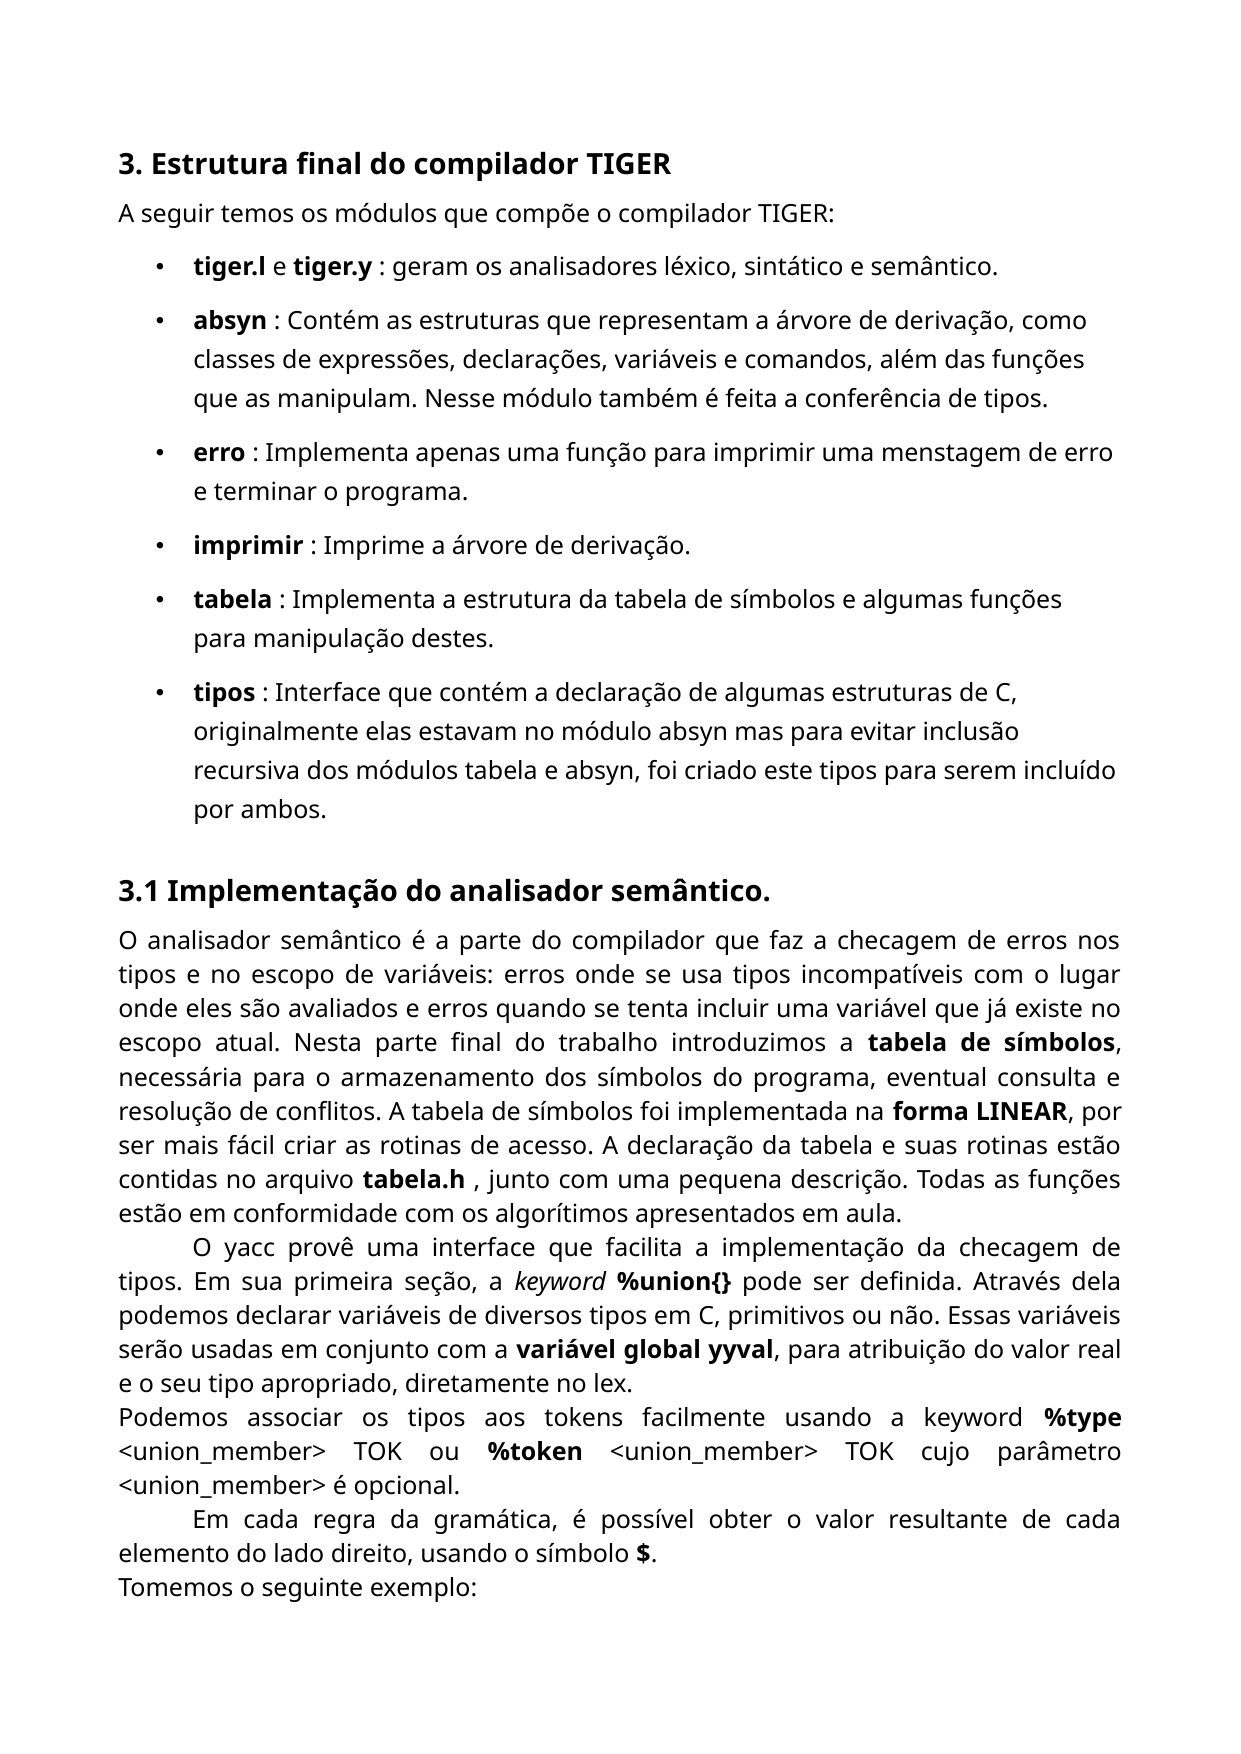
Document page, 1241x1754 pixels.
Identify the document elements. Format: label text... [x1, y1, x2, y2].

subtitle 3.1 Implementação do analisador semântico. [118, 871, 1122, 910]
text Em cada regra da gramática, é possível obter o valor resultante de cada elemento do lado direito, usando o símbolo $. [118, 1502, 1122, 1570]
subtitle 3. Estrutura final do compilador TIGER [118, 143, 1122, 183]
list tipos : Interface que contém a declaração de algumas estruturas de C, originalmente elas estavam no módulo absyn mas para evitar inclusão recursiva dos módulos tabela e absyn, foi criado este tipos para serem incluído por ambos. [156, 674, 1122, 826]
text O yacc provê uma interface que facilita a implementação da checagem de tipos. Em sua primeira seção, a keyword %union{} pode ser definida. Através dela podemos declarar variáveis de diversos tipos em C, primitivos ou não. Essas variáveis serão usadas em conjunto com a variável global yyval, para atribuição do valor real e o seu tipo apropriado, diretamente no lex. [118, 1229, 1122, 1400]
text O analisador semântico é a parte do compilador que faz a checagem de erros nos tipos e no escopo de variáveis: erros onde se usa tipos incompatíveis com o lugar onde eles são avaliados e erros quando se tenta incluir uma variável que já existe no escopo atual. Nesta parte final do trabalho introduzimos a tabela de símbolos, necessária para o armazenamento dos símbolos do programa, eventual consulta e resolução de conflitos. A tabela de símbolos foi implementada na forma LINEAR, por ser mais fácil criar as rotinas de acesso. A declaração da tabela e suas rotinas estão contidas no arquivo tabela.h , junto com uma pequena descrição. Todas as funções estão em conformidade com os algorítimos apresentados em aula. [118, 923, 1122, 1229]
list erro : Implementa apenas uma função para imprimir uma menstagem de erro e terminar o programa. [156, 435, 1122, 508]
list imprimir : Imprime a árvore de derivação. [156, 528, 1122, 562]
list tiger.l e tiger.y : geram os analisadores léxico, sintático e semântico. [156, 249, 1122, 283]
list absyn : Contém as estruturas que representam a árvore de derivação, como classes de expressões, declarações, variáveis e comandos, além das funções que as manipulam. Nesse módulo também é feita a conferência de tipos. [156, 303, 1122, 415]
list tabela : Implementa a estrutura da tabela de símbolos e algumas funções para manipulação destes. [156, 582, 1122, 655]
text A seguir temos os módulos que compõe o compilador TIGER: [118, 195, 1122, 229]
text Podemos associar os tipos aos tokens facilmente usando a keyword %type <union_member> TOK ou %token <union_member> TOK cujo parâmetro <union_member> é opcional. [118, 1400, 1122, 1502]
text Tomemos o seguinte exemplo: [118, 1570, 1122, 1604]
